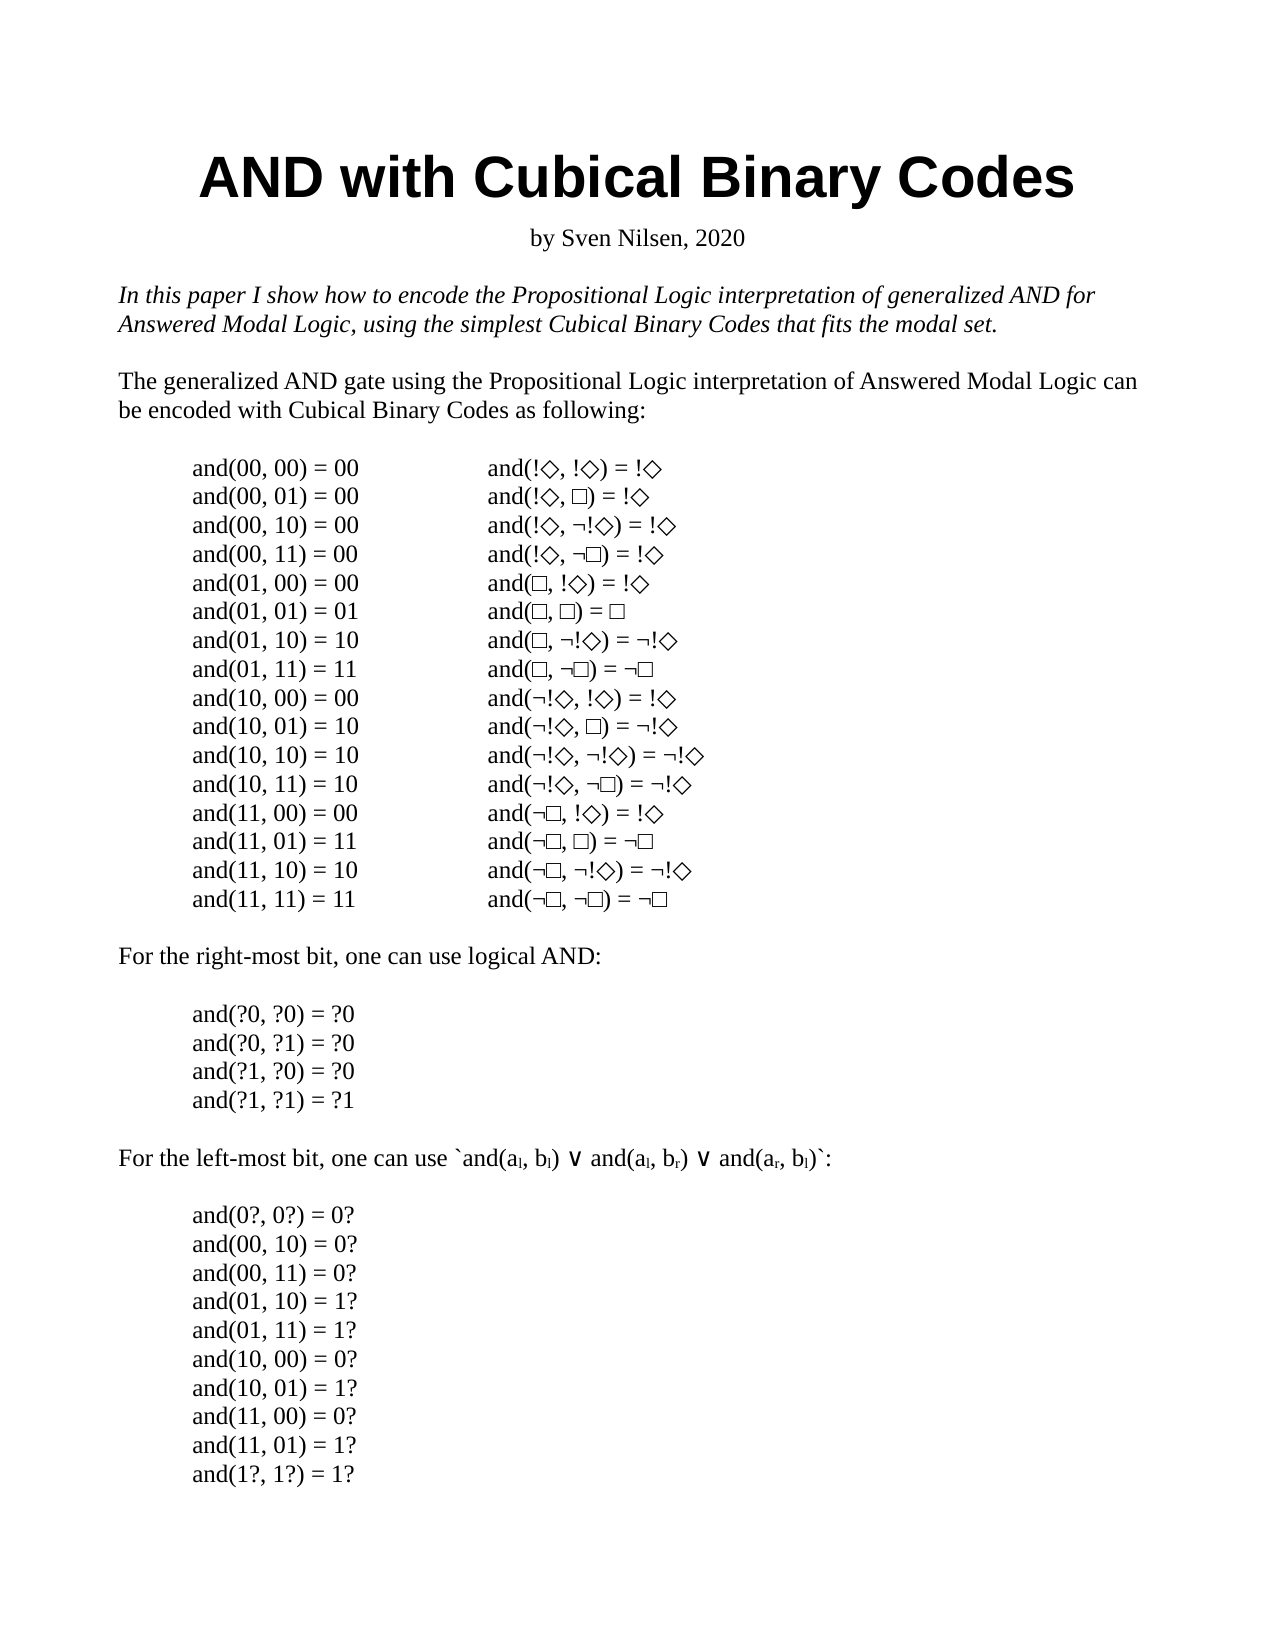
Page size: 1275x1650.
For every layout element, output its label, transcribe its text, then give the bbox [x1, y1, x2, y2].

text and(10, 00) = 00 and(¬!◇, !◇) = !◇ [118, 683, 1157, 711]
text and(0?, 0?) = 0? [118, 1200, 1157, 1229]
text and(01, 10) = 10 and(□, ¬!◇) = ¬!◇ [118, 625, 1157, 654]
text and(01, 00) = 00 and(□, !◇) = !◇ [118, 568, 1157, 596]
title AND with Cubical Binary Codes [118, 143, 1157, 210]
text and(1?, 1?) = 1? [118, 1459, 1157, 1488]
text For the right-most bit, one can use logical AND: [118, 941, 1157, 970]
text and(10, 11) = 10 and(¬!◇, ¬□) = ¬!◇ [118, 769, 1157, 798]
text by Sven Nilsen, 2020 [118, 223, 1157, 251]
text and(01, 01) = 01 and(□, □) = □ [118, 596, 1157, 625]
text The generalized AND gate using the Propositional Logic interpretation of Answered Modal Logic can be encoded with Cubical Binary Codes as following: [118, 366, 1157, 424]
text and(11, 00) = 0? [118, 1401, 1157, 1430]
text and(00, 00) = 00 and(!◇, !◇) = !◇ [118, 453, 1157, 481]
text and(01, 11) = 11 and(□, ¬□) = ¬□ [118, 654, 1157, 683]
text and(11, 11) = 11 and(¬□, ¬□) = ¬□ [118, 884, 1157, 913]
text and(00, 01) = 00 and(!◇, □) = !◇ [118, 481, 1157, 510]
text and(00, 11) = 0? [118, 1258, 1157, 1286]
text and(00, 11) = 00 and(!◇, ¬□) = !◇ [118, 539, 1157, 568]
text and(01, 11) = 1? [118, 1315, 1157, 1344]
text and(10, 00) = 0? [118, 1344, 1157, 1373]
text and(?1, ?0) = ?0 [118, 1056, 1157, 1085]
text In this paper I show how to encode the Propositional Logic interpretation of generalized AND for Answered Modal Logic, using the simplest Cubical Binary Codes that fits the modal set. [118, 280, 1157, 338]
text For the left-most bit, one can use `and(al, bl) ∨ and(al, br) ∨ and(ar, bl)`: [118, 1143, 1157, 1171]
text and(00, 10) = 00 and(!◇, ¬!◇) = !◇ [118, 510, 1157, 539]
text and(01, 10) = 1? [118, 1286, 1157, 1315]
text and(?0, ?0) = ?0 [118, 999, 1157, 1028]
text and(00, 10) = 0? [118, 1229, 1157, 1258]
text and(11, 10) = 10 and(¬□, ¬!◇) = ¬!◇ [118, 855, 1157, 884]
text and(11, 01) = 11 and(¬□, □) = ¬□ [118, 826, 1157, 855]
text and(?1, ?1) = ?1 [118, 1085, 1157, 1114]
text and(10, 01) = 10 and(¬!◇, □) = ¬!◇ [118, 711, 1157, 740]
text and(11, 00) = 00 and(¬□, !◇) = !◇ [118, 798, 1157, 826]
text and(11, 01) = 1? [118, 1430, 1157, 1459]
text and(10, 10) = 10 and(¬!◇, ¬!◇) = ¬!◇ [118, 740, 1157, 769]
text and(10, 01) = 1? [118, 1373, 1157, 1401]
text and(?0, ?1) = ?0 [118, 1028, 1157, 1056]
